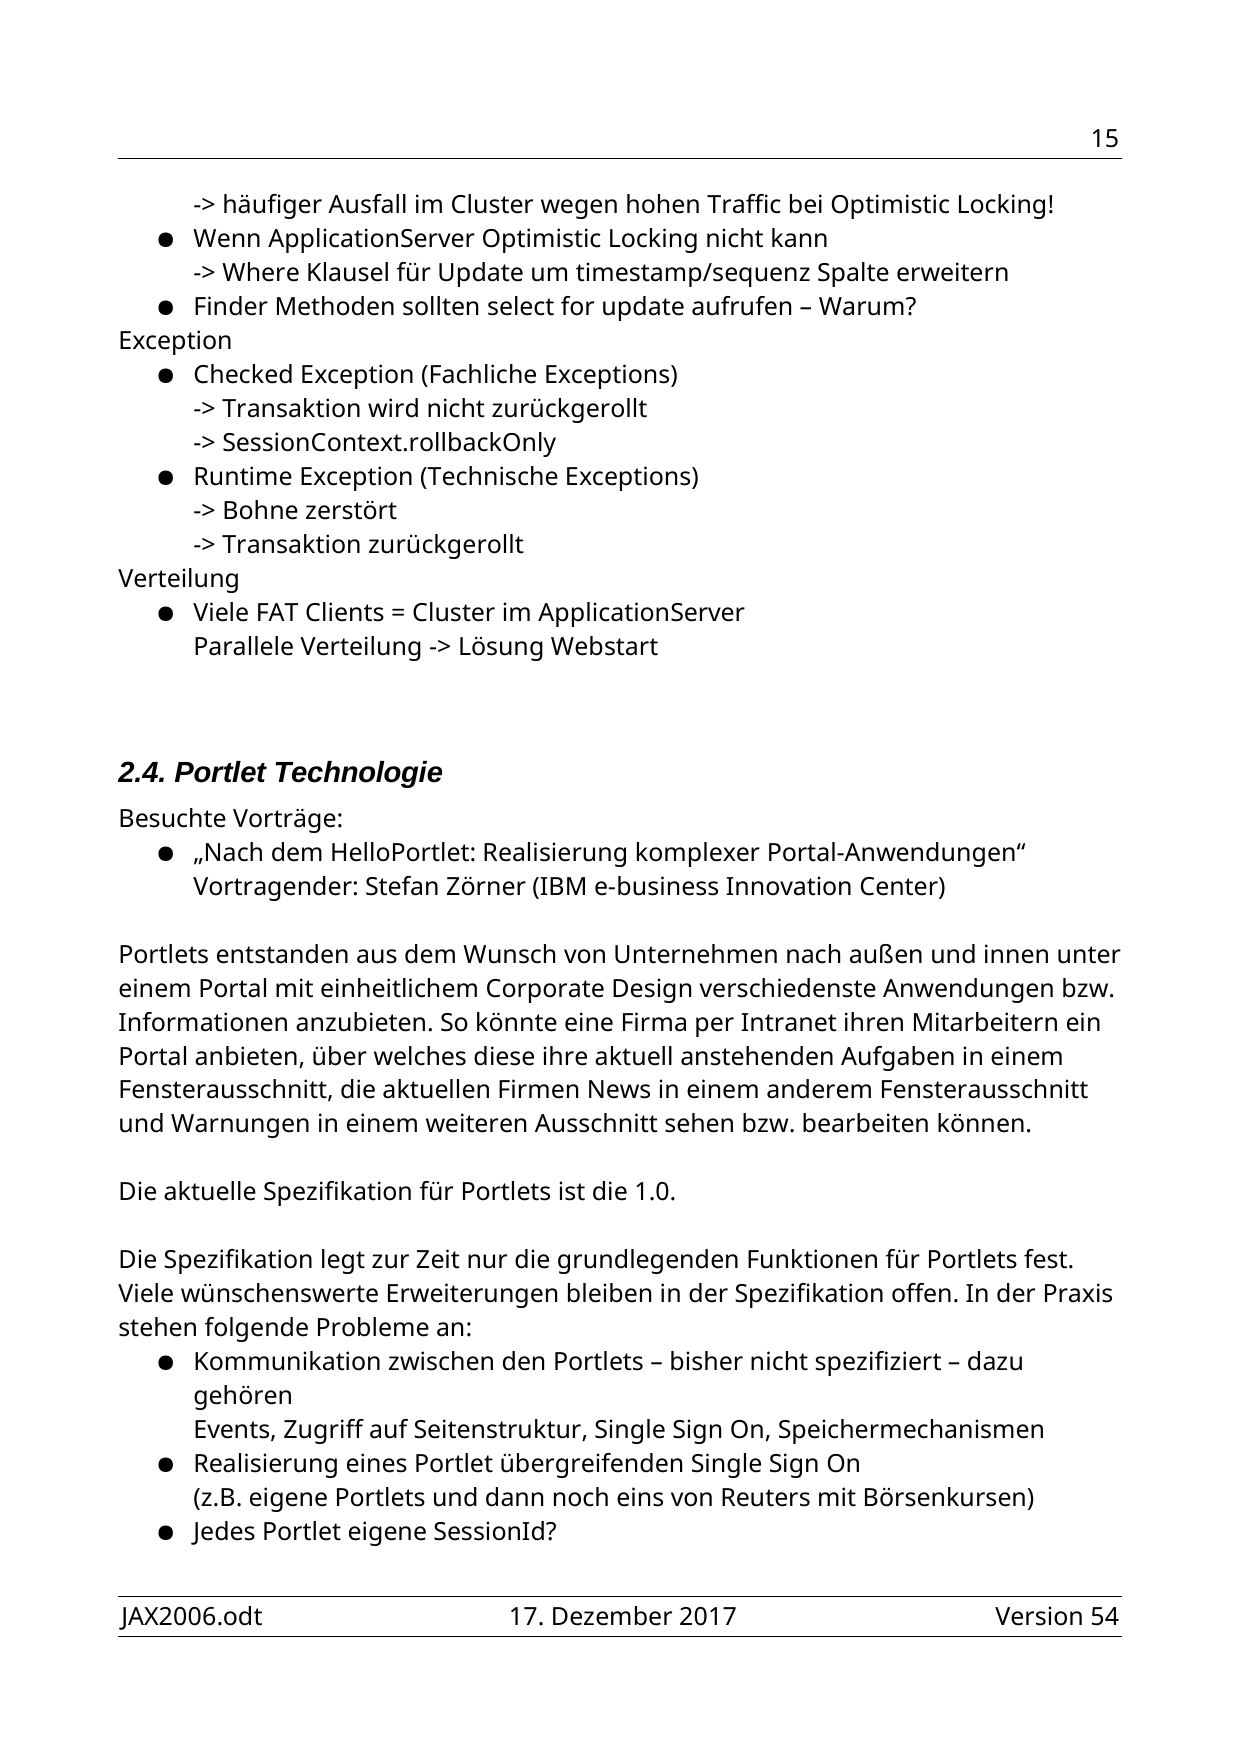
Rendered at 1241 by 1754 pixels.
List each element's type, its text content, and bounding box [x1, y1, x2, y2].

text Die Spezifikation legt zur Zeit nur die grundlegenden Funktionen für Portlets fest. Viele wünschenswerte Erweiterungen bleiben in der Spezifikation offen. In der Praxis stehen folgende Probleme an: [118, 1242, 1122, 1344]
list -> häufiger Ausfall im Cluster wegen hohen Traffic bei Optimistic Locking! [156, 187, 1122, 221]
text Exception [118, 323, 1122, 357]
list Runtime Exception (Technische Exceptions) -> Bohne zerstört -> Transaktion zurückgerollt [156, 459, 1122, 561]
text Die aktuelle Spezifikation für Portlets ist die 1.0. [118, 1174, 1122, 1208]
list Checked Exception (Fachliche Exceptions) -> Transaktion wird nicht zurückgerollt -> SessionContext.rollbackOnly [156, 357, 1122, 459]
list Viele FAT Clients = Cluster im ApplicationServer Parallele Verteilung -> Lösung Webstart [156, 595, 1122, 697]
list Kommunikation zwischen den Portlets – bisher nicht spezifiziert – dazu gehören Events, Zugriff auf Seitenstruktur, Single Sign On, Speichermechanismen [156, 1344, 1122, 1446]
text Besuchte Vorträge: [118, 801, 1122, 835]
subtitle Portlet Technologie [118, 756, 1122, 788]
list Jedes Portlet eigene SessionId? [156, 1514, 1122, 1548]
text Portlets entstanden aus dem Wunsch von Unternehmen nach außen und innen unter einem Portal mit einheitlichem Corporate Design verschiedenste Anwendungen bzw. Informationen anzubieten. So könnte eine Firma per Intranet ihren Mitarbeitern ein Portal anbieten, über welches diese ihre aktuell anstehenden Aufgaben in einem Fensterausschnitt, die aktuellen Firmen News in einem anderem Fensterausschnitt und Warnungen in einem weiteren Ausschnitt sehen bzw. bearbeiten können. [118, 937, 1122, 1140]
list Wenn ApplicationServer Optimistic Locking nicht kann -> Where Klausel für Update um timestamp/sequenz Spalte erweitern [156, 221, 1122, 289]
text Verteilung [118, 561, 1122, 595]
list Finder Methoden sollten select for update aufrufen – Warum? [156, 289, 1122, 323]
list „Nach dem HelloPortlet: Realisierung komplexer Portal-Anwendungen“ Vortragender: Stefan Zörner (IBM e-business Innovation Center) [156, 835, 1122, 903]
list Realisierung eines Portlet übergreifenden Single Sign On (z.B. eigene Portlets und dann noch eins von Reuters mit Börsenkursen) [156, 1446, 1122, 1514]
